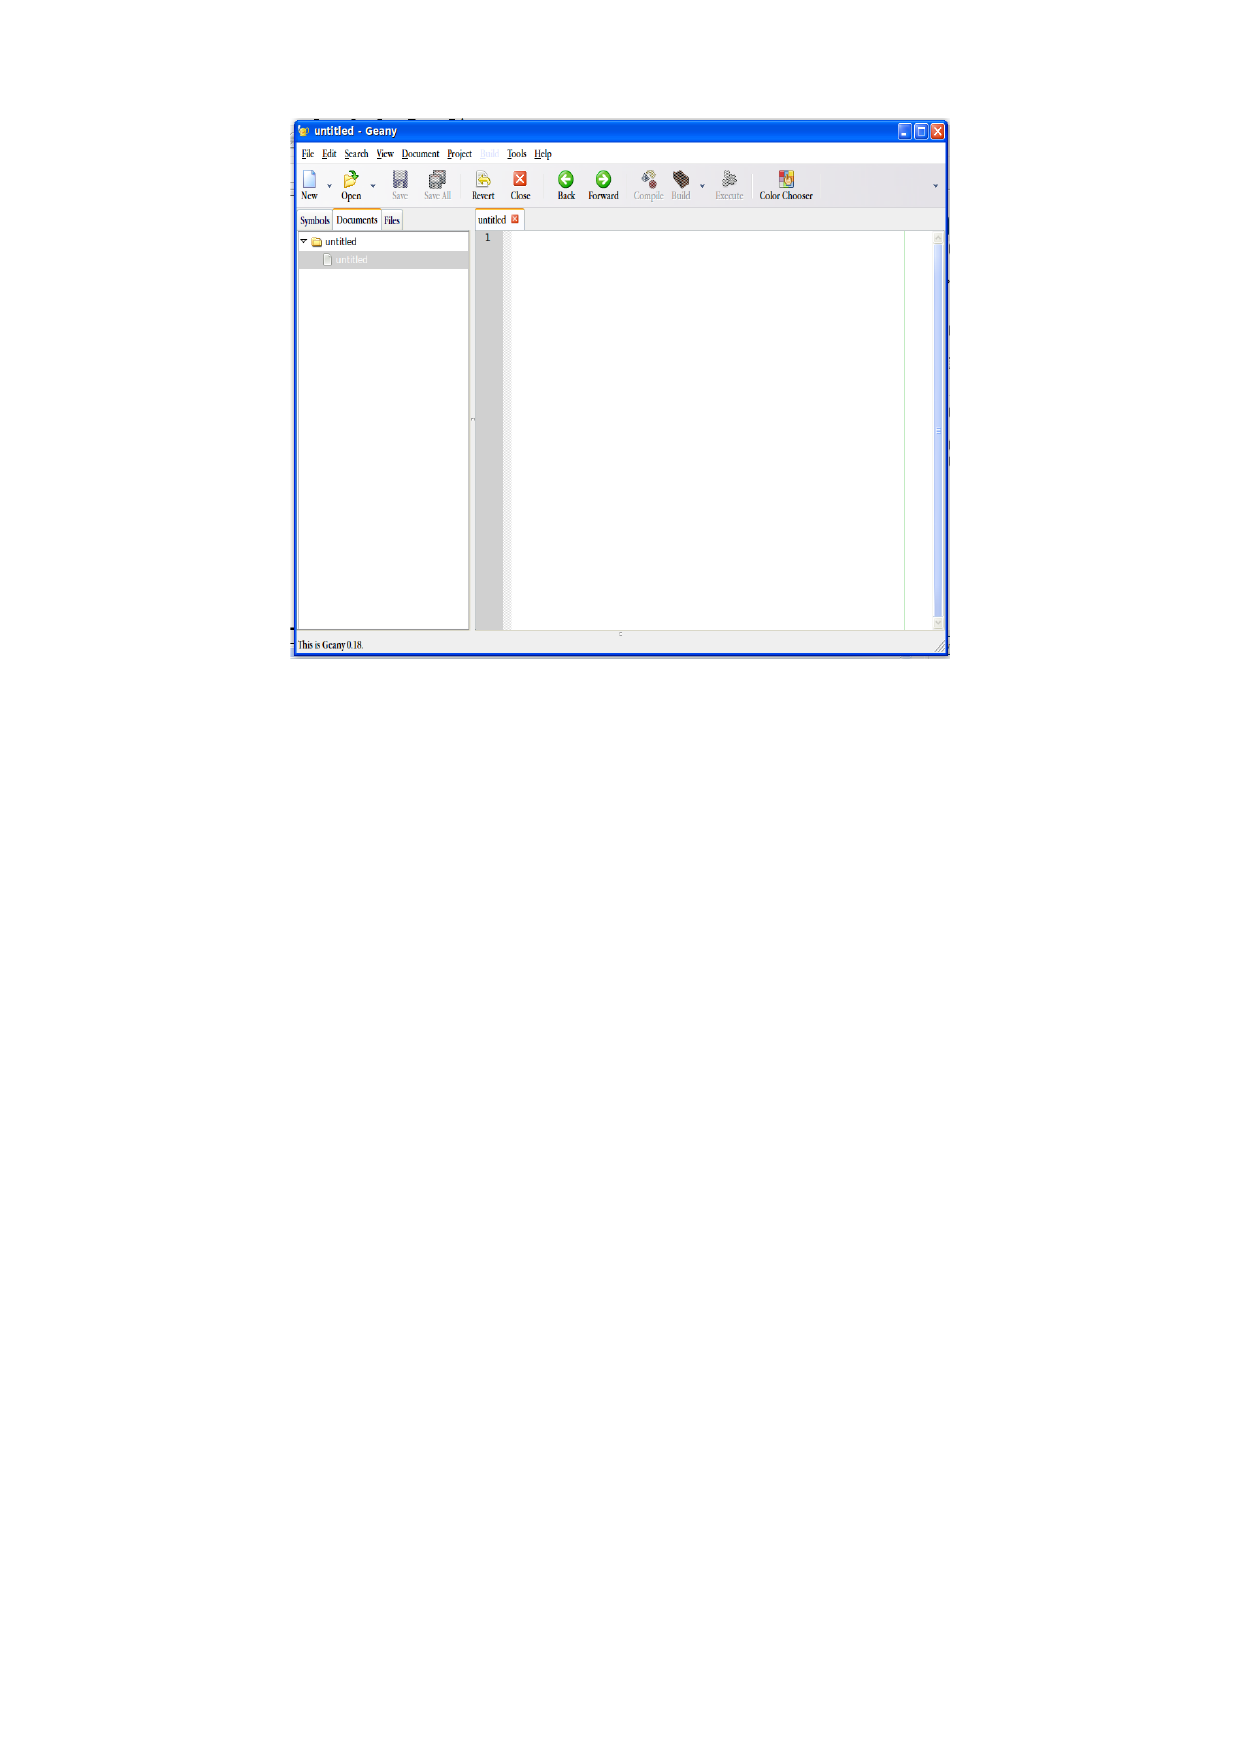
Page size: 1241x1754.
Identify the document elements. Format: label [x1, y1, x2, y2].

picture [290, 118, 950, 659]
